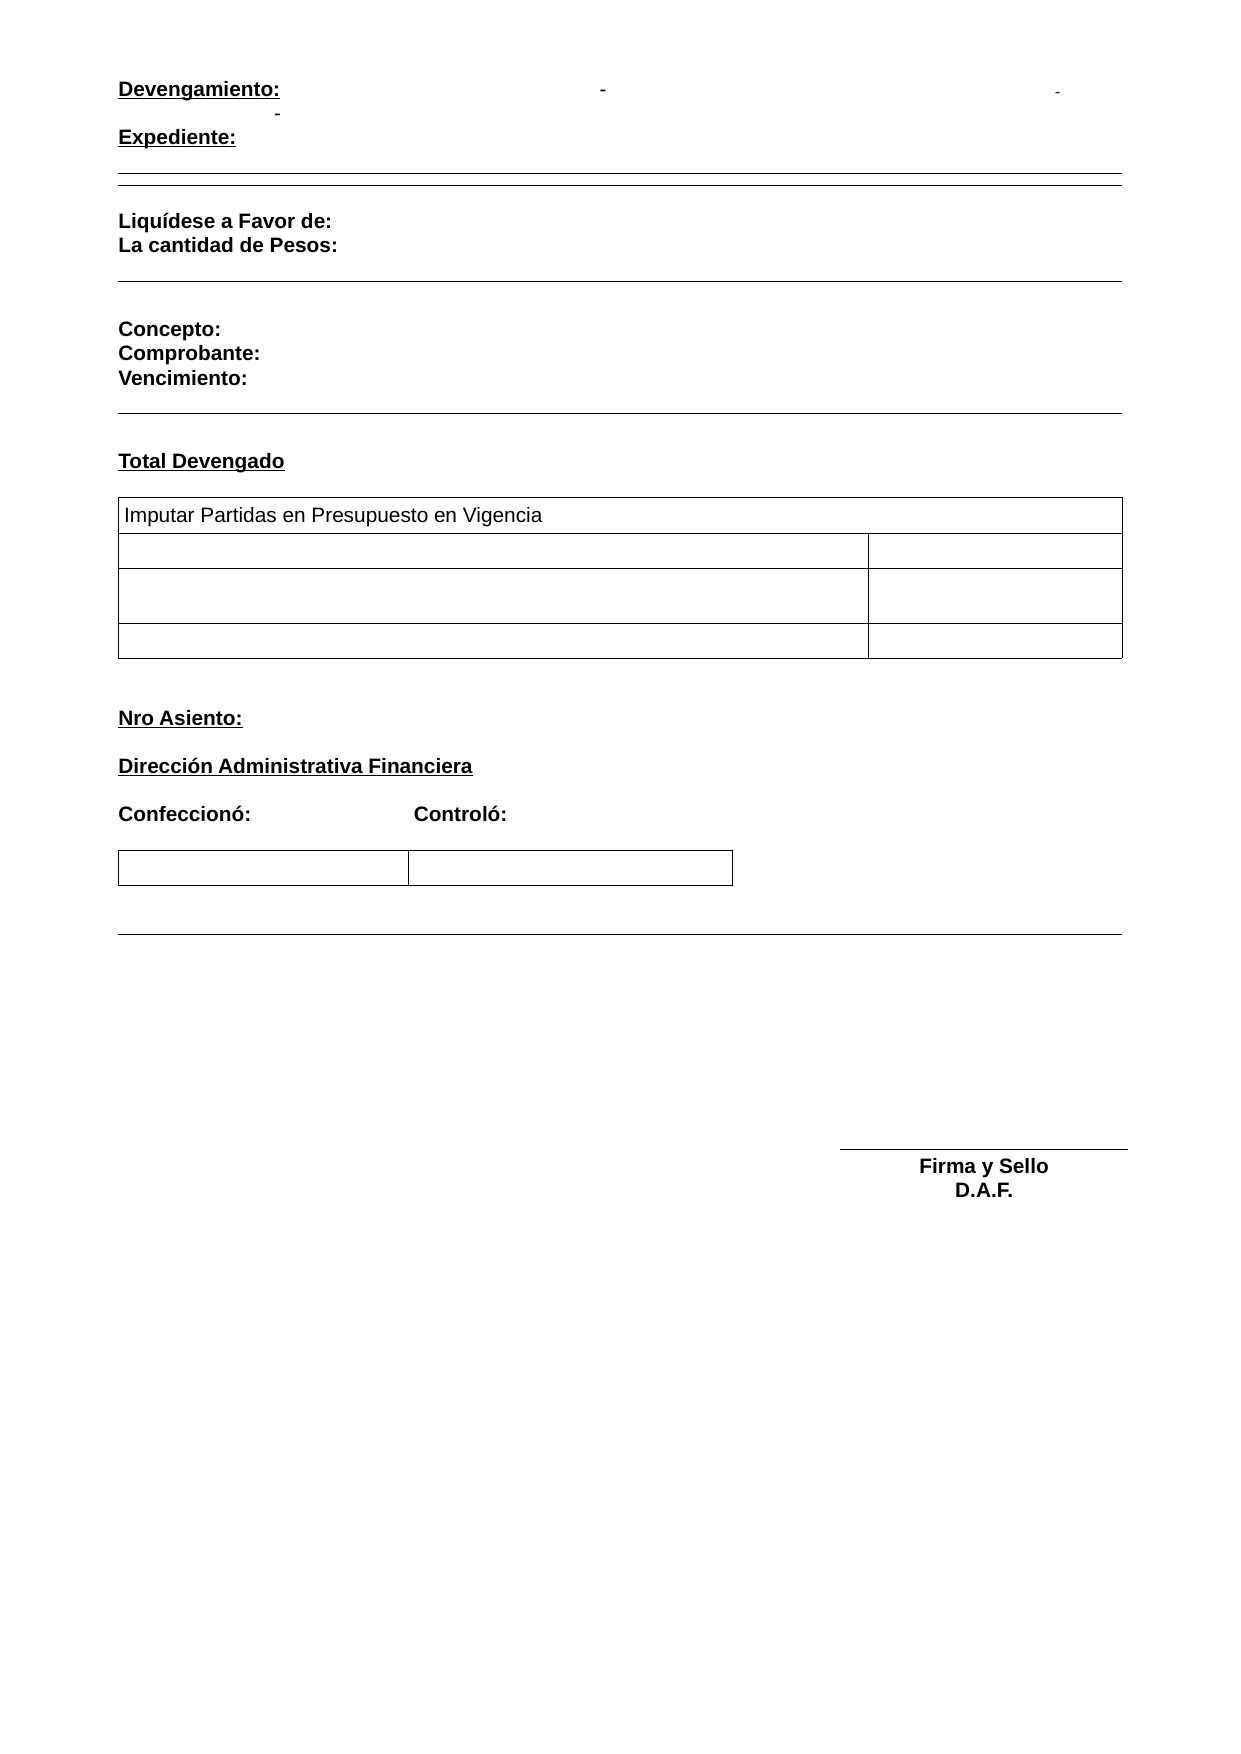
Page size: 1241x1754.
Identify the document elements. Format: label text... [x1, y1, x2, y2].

text Devengamiento: <o.transaction_id.name> - <o.date_invoice and formatLang(o.date_invoice,date='true')> - <o.partner_id.name> - <o.supplier_invoice_number> [118, 77, 1122, 125]
table_header [118, 282, 1122, 293]
text Expediente: <o.transaction_id.expedient_id.number> [118, 125, 1122, 149]
text Vencimiento: <o.date_due and formatLang(o.date_due,date='true')> [118, 365, 1122, 389]
text Comprobante: <o.supplier_invoice_number> [118, 341, 1122, 365]
text Concepto: <o.transaction_id.name> [118, 317, 1122, 341]
table_cell Firma y Sello D.A.F. [840, 1150, 1128, 1208]
table_header [409, 851, 732, 885]
table_header [118, 935, 1122, 945]
table_header [840, 1041, 1128, 1148]
text Dirección Administrativa Financiera [118, 754, 1122, 778]
table_cell [869, 624, 1122, 658]
text Liquídese a Favor de: <o.supplier_invoice_number> [118, 209, 1122, 233]
table_cell <line.definitive_line_id> [119, 569, 868, 622]
table_cell [869, 534, 1122, 568]
table_cell <for each="line in o.invoice_line"> [119, 534, 868, 568]
text Nro Asiento: <o.move_id.name> [118, 706, 1122, 730]
table_header Imputar Partidas en Presupuesto en Vigencia [119, 498, 1122, 533]
text La cantidad de Pesos: <formatLang(o.amount_total)> [118, 233, 1122, 257]
table_header [118, 414, 1122, 425]
table_cell <formatLang(line.price_subtotal)> [869, 569, 1122, 622]
table_cell </for> [119, 624, 868, 658]
table_header [118, 174, 1122, 185]
text Confeccionó: Controló: [118, 802, 1122, 826]
text Total Devengado [118, 449, 1122, 473]
table_header [119, 851, 408, 885]
